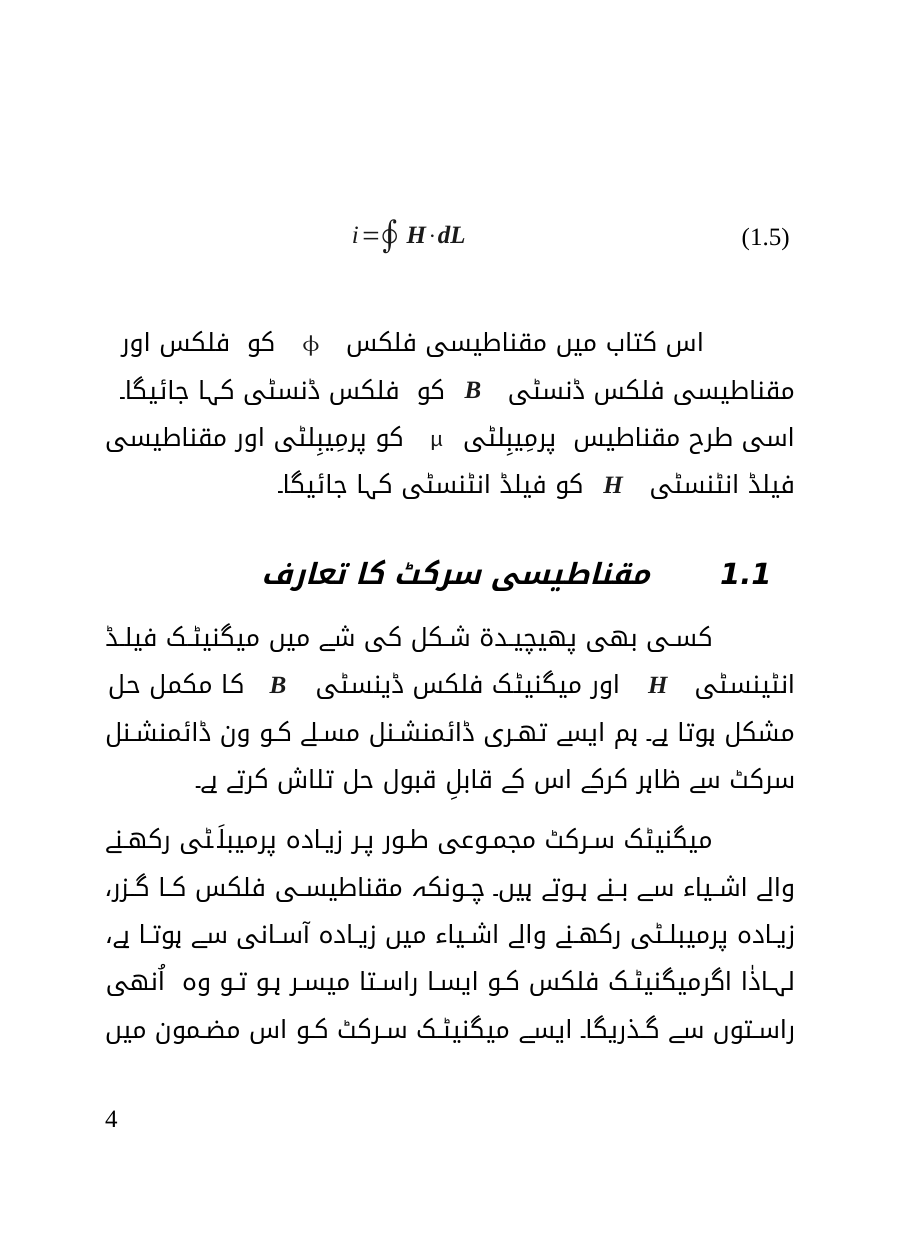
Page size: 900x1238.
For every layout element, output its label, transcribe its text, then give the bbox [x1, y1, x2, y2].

text اس کتاب میں مقناطیسی فلکس کو فلکس اور مقناطیسی فلکس ڈنسٹی کو فلکس ڈنسٹی کہا جائیگا۔ اسی طرح مقناطیس پرمِیبِلٹی کو پرمِیبِلٹی اور مقناطیسی فیلڈ انٹنسٹی کو فیلڈ انٹنسٹی کہا جائیگا۔ [105, 319, 795, 509]
table_header [105, 212, 718, 273]
text کسی بھی پھیچیدۃ شکل کی شے میں میگنیٹک فیلڈ انٹینسٹی اور میگنیٹک فلکس ڈینسٹی کا مکمل حل مشکل ہوتا ہے۔ ہم ایسے تھری ڈائمنشنل مسلے کو ون ڈائمنشنل سرکٹ سے ظاہر کرکے اس کے قابلِ قبول حل تلاش کرتے ہے۔ [105, 614, 795, 804]
table_header (1.5) [718, 212, 795, 273]
subtitle مقناطیسی سرکٹ کا تعارف [105, 547, 720, 602]
text میگنیٹک سرکٹ مجموعی طور پر زیادہ پرمیبلَٹی رکھنے والے اشیاء سے بنے ہوتے ہیں۔ چونکہ مقناطیسی فلکس کا گزر، زیادہ پرمیبلٹی رکھنے والے اشیاء میں زیادہ آسانی سے ہوتا ہے، لہاذٰا اگرمیگنیٹک فلکس کو ایسا راستا میسر ہو تو وہ اُنھی راستوں سے گذریگا۔ ایسے میگنیٹک سرکٹ کو اس مضمون میں واضع کیا جائے گا اور اِن کو اِس کتاب میں بار بار استعمال کیا جائے گا۔ [105, 817, 795, 1053]
